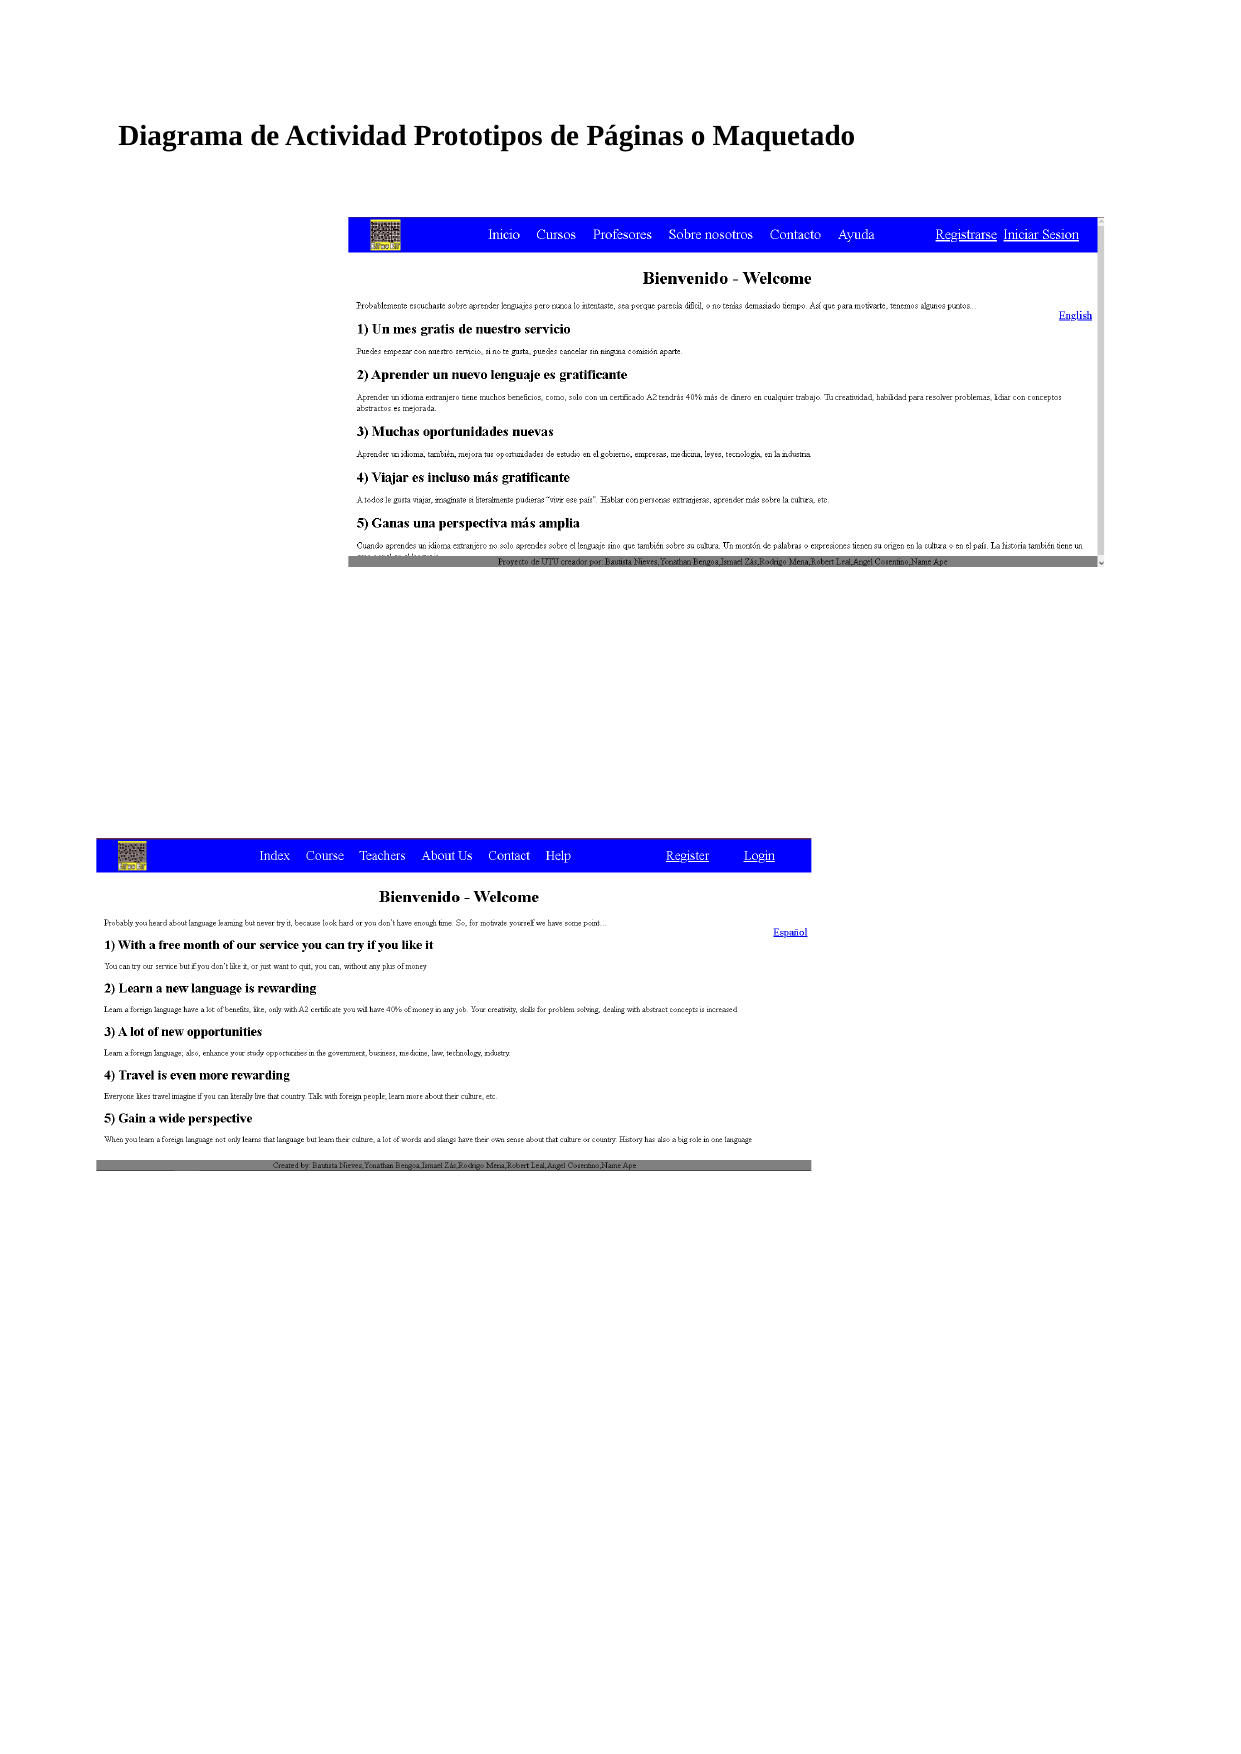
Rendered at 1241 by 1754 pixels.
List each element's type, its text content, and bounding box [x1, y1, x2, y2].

subtitle Diagrama de Actividad Prototipos de Páginas o Maquetado [118, 118, 1122, 152]
picture [348, 217, 1105, 567]
picture [96, 838, 812, 1171]
